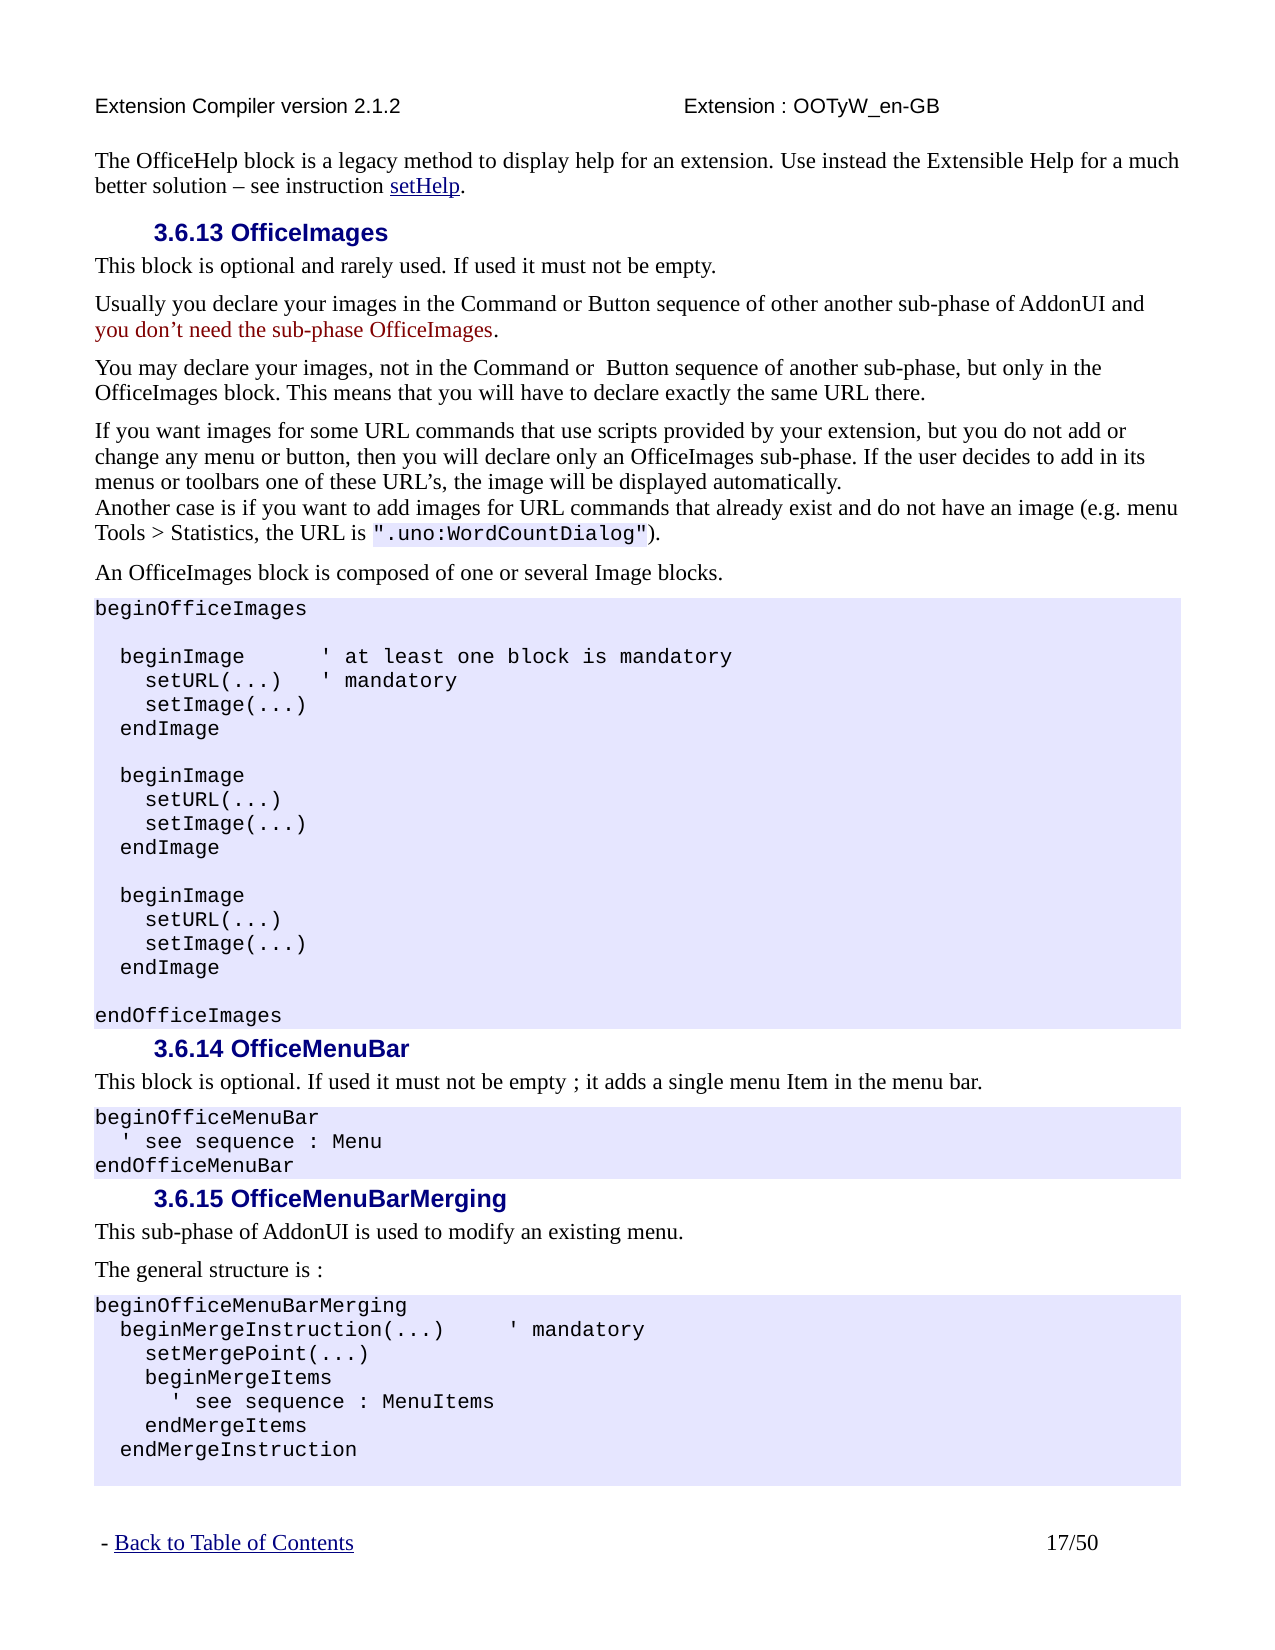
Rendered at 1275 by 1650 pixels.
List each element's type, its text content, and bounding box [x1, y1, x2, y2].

text beginOfficeMenuBarMerging [94, 1295, 1181, 1319]
text endImage [94, 717, 1181, 741]
text ' see sequence : Menu [94, 1131, 1181, 1155]
text This sub-phase of AddonUI is used to modify an existing menu. [94, 1219, 1181, 1244]
text setImage(...) [94, 693, 1181, 717]
subtitle OfficeMenuBarMerging [153, 1185, 1181, 1213]
text setURL(...) [94, 909, 1181, 933]
text setImage(...) [94, 813, 1181, 837]
text endOfficeImages [94, 1005, 1181, 1029]
text beginOfficeMenuBar [94, 1107, 1181, 1131]
text beginImage ' at least one block is mandatory [94, 646, 1181, 669]
text This block is optional. If used it must not be empty ; it adds a single menu Item in the menu bar. [94, 1069, 1181, 1094]
text endOfficeMenuBar [94, 1155, 1181, 1179]
text beginImage [94, 885, 1181, 909]
text ' see sequence : MenuItems [94, 1391, 1181, 1414]
text endImage [94, 837, 1181, 861]
text This block is optional and rarely used. If used it must not be empty. [94, 253, 1181, 278]
text beginOfficeImages [94, 598, 1181, 622]
text setMergePoint(...) [94, 1343, 1181, 1367]
text endMergeInstruction [94, 1438, 1181, 1462]
text An OfficeImages block is composed of one or several Image blocks. [94, 560, 1181, 585]
text setURL(...) [94, 789, 1181, 813]
text setImage(...) [94, 933, 1181, 957]
text You may declare your images, not in the Command or Button sequence of another sub-phase, but only in the OfficeImages block. This means that you will have to declare exactly the same URL there. [94, 354, 1181, 406]
text beginMergeInstruction(...) ' mandatory [94, 1319, 1181, 1343]
text setURL(...) ' mandatory [94, 669, 1181, 693]
text Usually you declare your images in the Command or Button sequence of other another sub-phase of AddonUI and you don’t need the sub-phase OfficeImages. [94, 291, 1181, 342]
text endMergeItems [94, 1414, 1181, 1438]
subtitle OfficeImages [153, 219, 1181, 247]
text The OfficeHelp block is a legacy method to display help for an extension. Use instead the Extensible Help for a much better solution – see instruction setHelp. [94, 147, 1181, 198]
text If you want images for some URL commands that use scripts provided by your extension, but you do not add or change any menu or button, then you will declare only an OfficeImages sub-phase. If the user decides to add in its menus or toolbars one of these URL’s, the image will be displayed automatically. Another case is if you want to add images for URL commands that already exist and do not have an image (e.g. menu Tools > Statistics, the URL is ".uno:WordCountDialog"). [94, 418, 1181, 547]
text beginMergeItems [94, 1367, 1181, 1391]
text The general structure is : [94, 1257, 1181, 1282]
text beginImage [94, 765, 1181, 789]
text endImage [94, 957, 1181, 981]
subtitle OfficeMenuBar [153, 1035, 1181, 1063]
